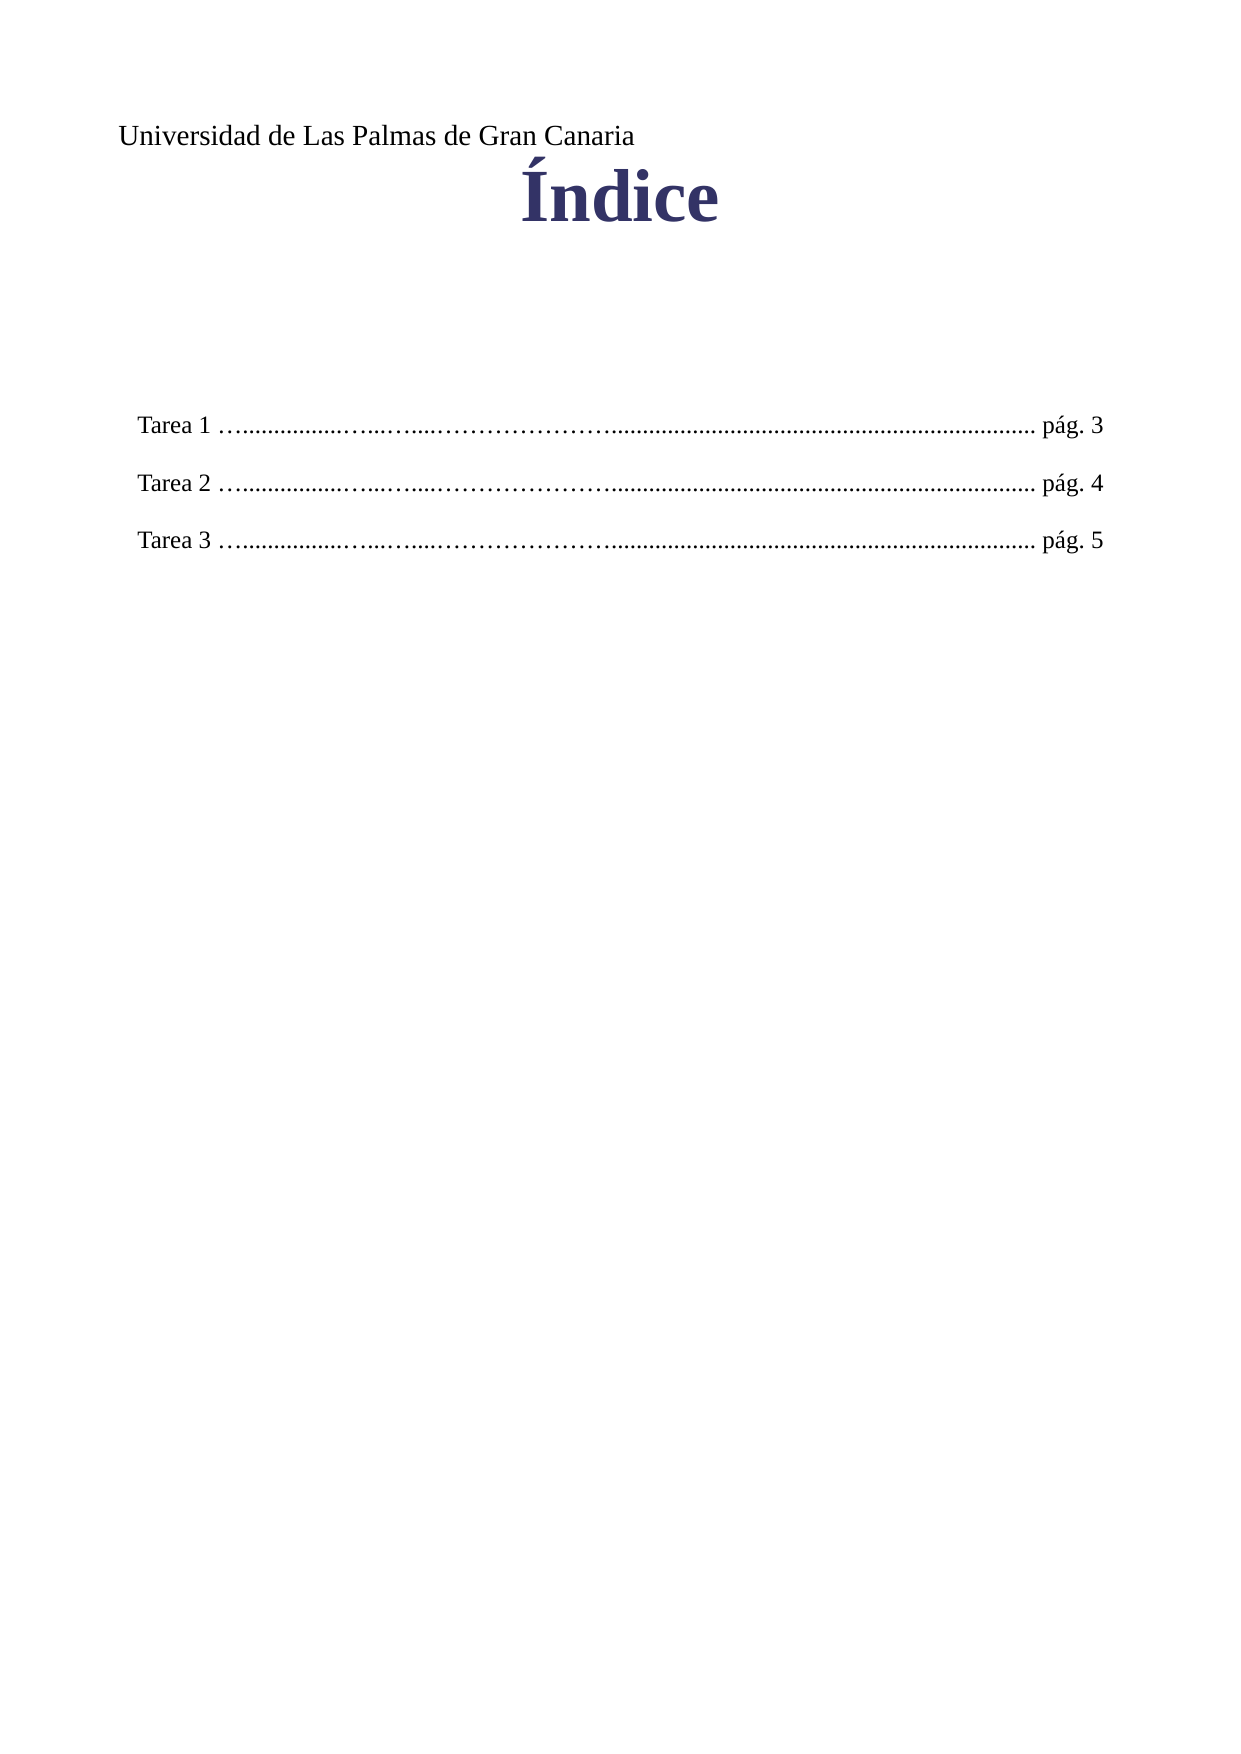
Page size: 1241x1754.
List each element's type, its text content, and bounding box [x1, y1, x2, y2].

text Tarea 3 …................…...…....………………….................................................................... pág. 5 [118, 525, 1122, 554]
text Tarea 2 …................…...…....………………….................................................................... pág. 4 [118, 468, 1122, 497]
text Índice [118, 152, 1122, 238]
text Universidad de Las Palmas de Gran Canaria [118, 118, 1122, 152]
text Tarea 1 …................…...…....………………….................................................................... pág. 3 [118, 410, 1122, 439]
